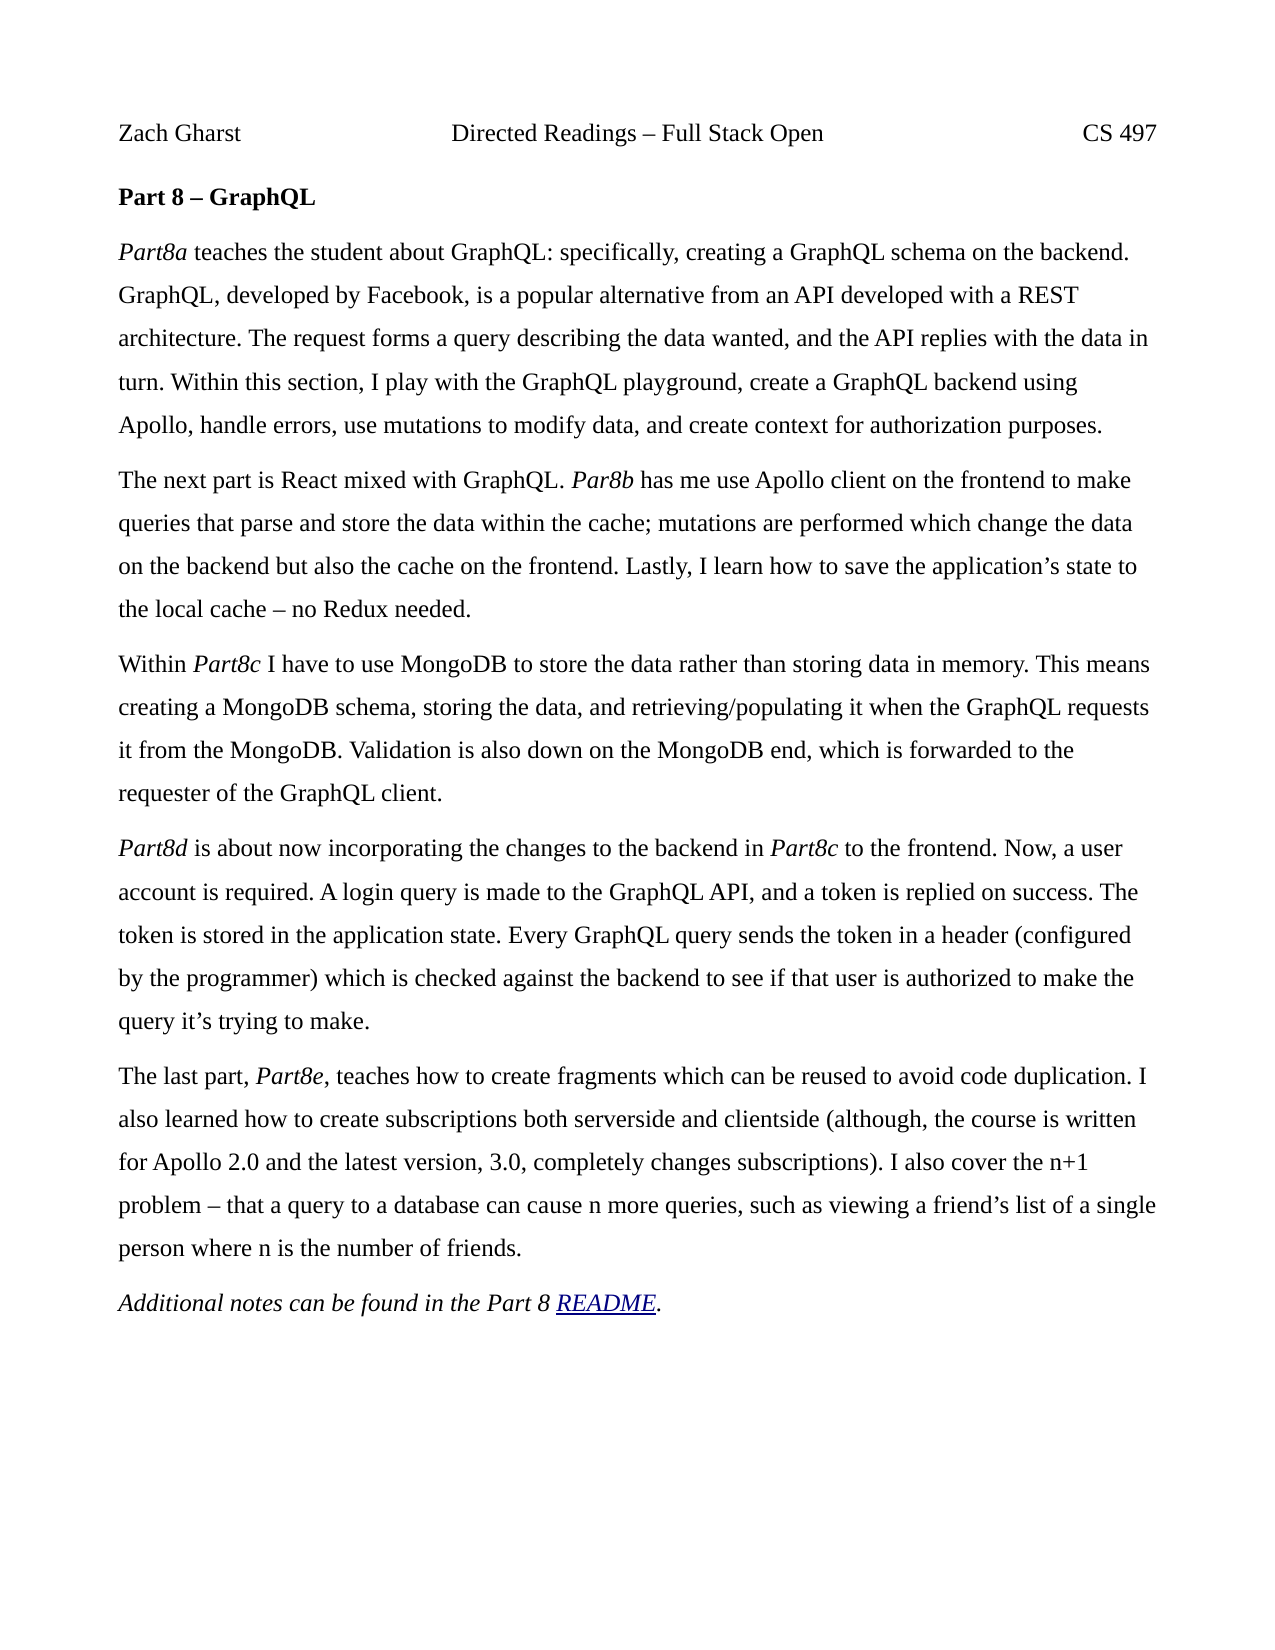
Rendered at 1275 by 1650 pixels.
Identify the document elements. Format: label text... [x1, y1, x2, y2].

text The last part, Part8e, teaches how to create fragments which can be reused to avoid code duplication. I also learned how to create subscriptions both serverside and clientside (although, the course is written for Apollo 2.0 and the latest version, 3.0, completely changes subscriptions). I also cover the n+1 problem – that a query to a database can cause n more queries, such as viewing a friend’s list of a single person where n is the number of friends. [118, 1061, 1157, 1262]
text Part 8 – GraphQL [118, 182, 1157, 211]
text The next part is React mixed with GraphQL. Par8b has me use Apollo client on the frontend to make queries that parse and store the data within the cache; mutations are performed which change the data on the backend but also the cache on the frontend. Lastly, I learn how to save the application’s state to the local cache – no Redux needed. [118, 465, 1157, 623]
text Part8a teaches the student about GraphQL: specifically, creating a GraphQL schema on the backend. GraphQL, developed by Facebook, is a popular alternative from an API developed with a REST architecture. The request forms a query describing the data wanted, and the API replies with the data in turn. Within this section, I play with the GraphQL playground, create a GraphQL backend using Apollo, handle errors, use mutations to modify data, and create context for authorization purposes. [118, 237, 1157, 438]
text Additional notes can be found in the Part 8 README. [118, 1288, 1157, 1317]
text Within Part8c I have to use MongoDB to store the data rather than storing data in memory. This means creating a MongoDB schema, storing the data, and retrieving/populating it when the GraphQL requests it from the MongoDB. Validation is also down on the MongoDB end, which is forwarded to the requester of the GraphQL client. [118, 649, 1157, 807]
text Part8d is about now incorporating the changes to the backend in Part8c to the frontend. Now, a user account is required. A login query is made to the GraphQL API, and a token is replied on success. The token is stored in the application state. Every GraphQL query sends the token in a header (configured by the programmer) which is checked against the backend to see if that user is authorized to make the query it’s trying to make. [118, 833, 1157, 1035]
